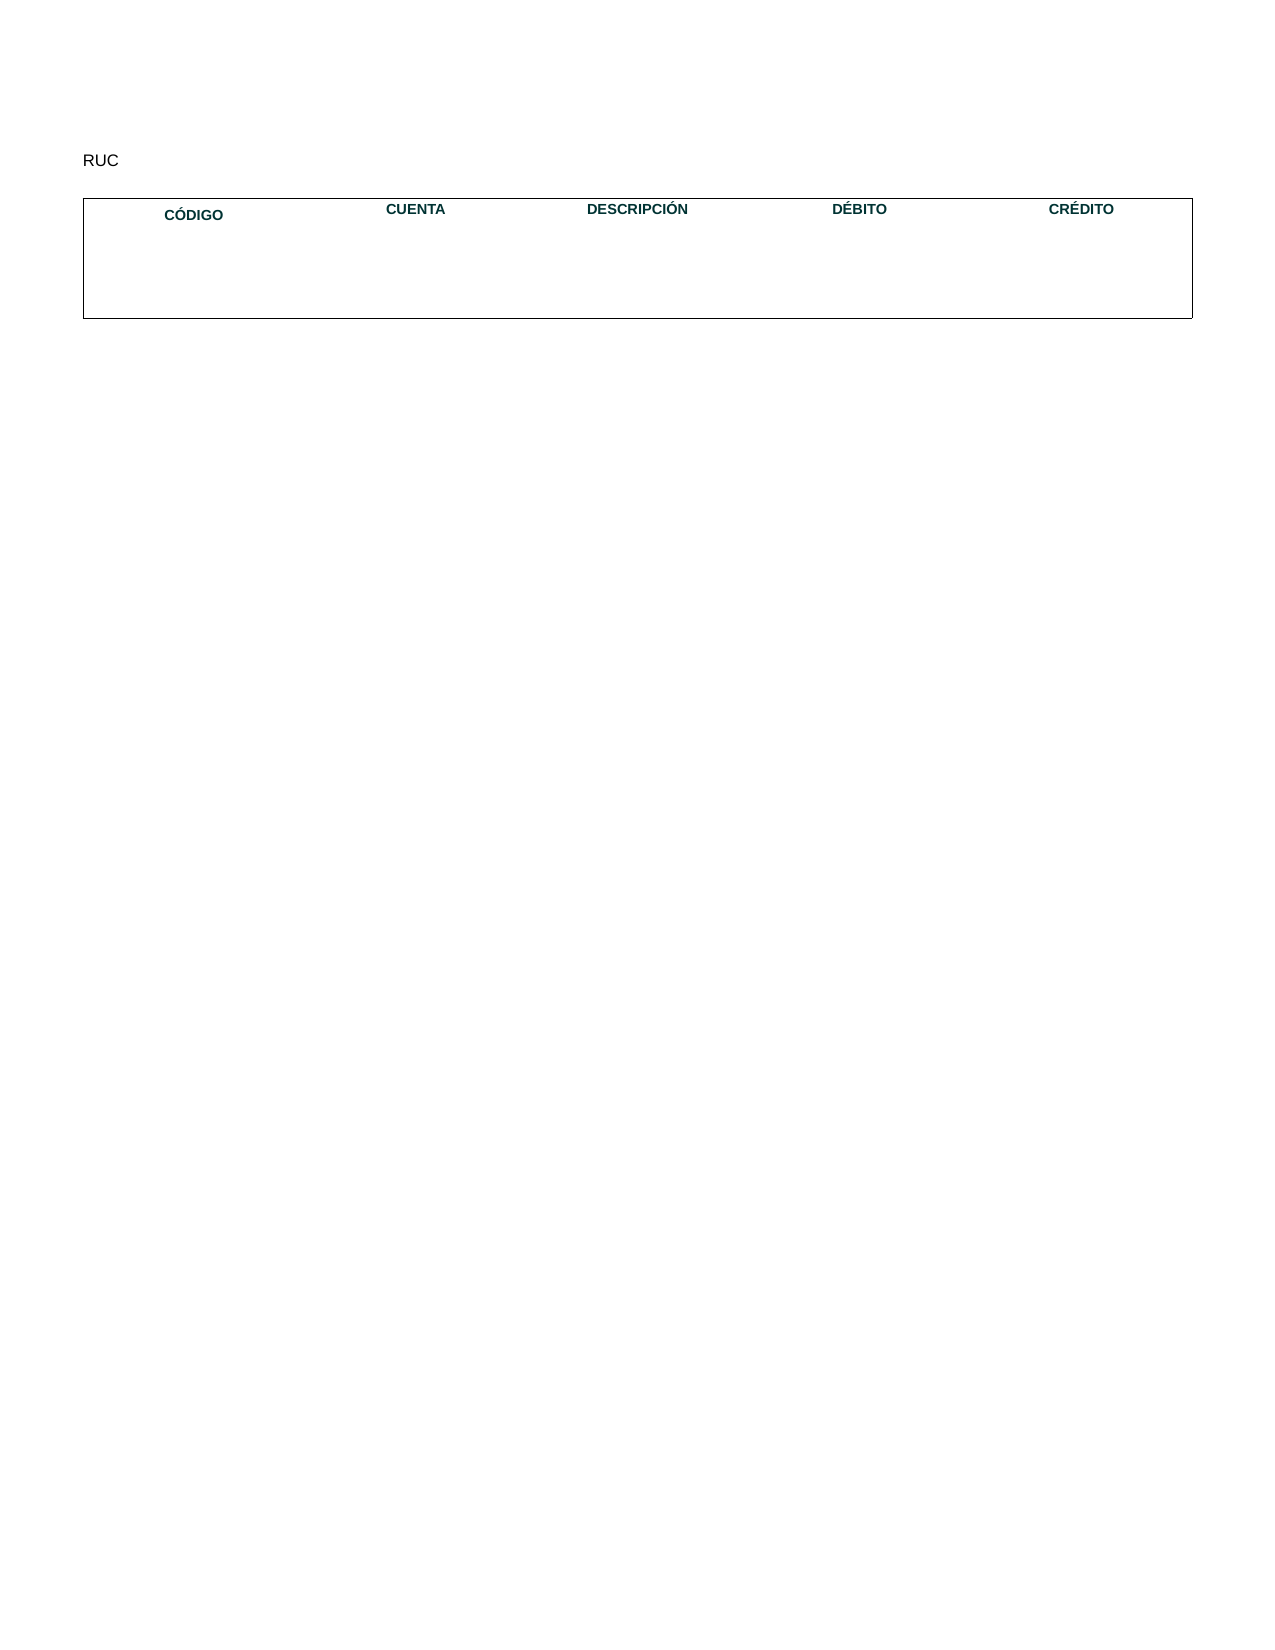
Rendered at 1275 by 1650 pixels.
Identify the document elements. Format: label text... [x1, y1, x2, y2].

table_cell <for each="line in voucher.move.lines"> [84, 233, 304, 272]
table_cell [749, 233, 970, 272]
table_cell [305, 295, 526, 318]
text <for each="voucher in objects"> [83, 110, 1192, 125]
text <company.party.name> [83, 125, 1192, 151]
table_cell [526, 233, 748, 272]
table_header DESCRIPCIÓN [526, 199, 748, 233]
table_cell [970, 233, 1192, 272]
table_cell [749, 295, 970, 318]
table_cell <line.description> [526, 272, 748, 295]
table_header CUENTA [305, 199, 526, 233]
table_cell [526, 295, 748, 318]
table_cell </for> [84, 295, 304, 318]
table_cell <line.account.name> [305, 272, 526, 295]
table_header CRÉDITO [970, 199, 1192, 233]
text RUC <company.party.vat_number> [83, 151, 1192, 170]
table_cell <line.credit> [970, 272, 1192, 295]
table_header DÉBITO [749, 199, 970, 233]
text </for> [83, 349, 1192, 363]
table_cell <line.debit> [749, 272, 970, 295]
table_cell <line.account.code> [84, 272, 304, 295]
table_cell [305, 233, 526, 272]
table_cell [970, 295, 1192, 318]
table_header CÓDIGO [84, 199, 304, 233]
